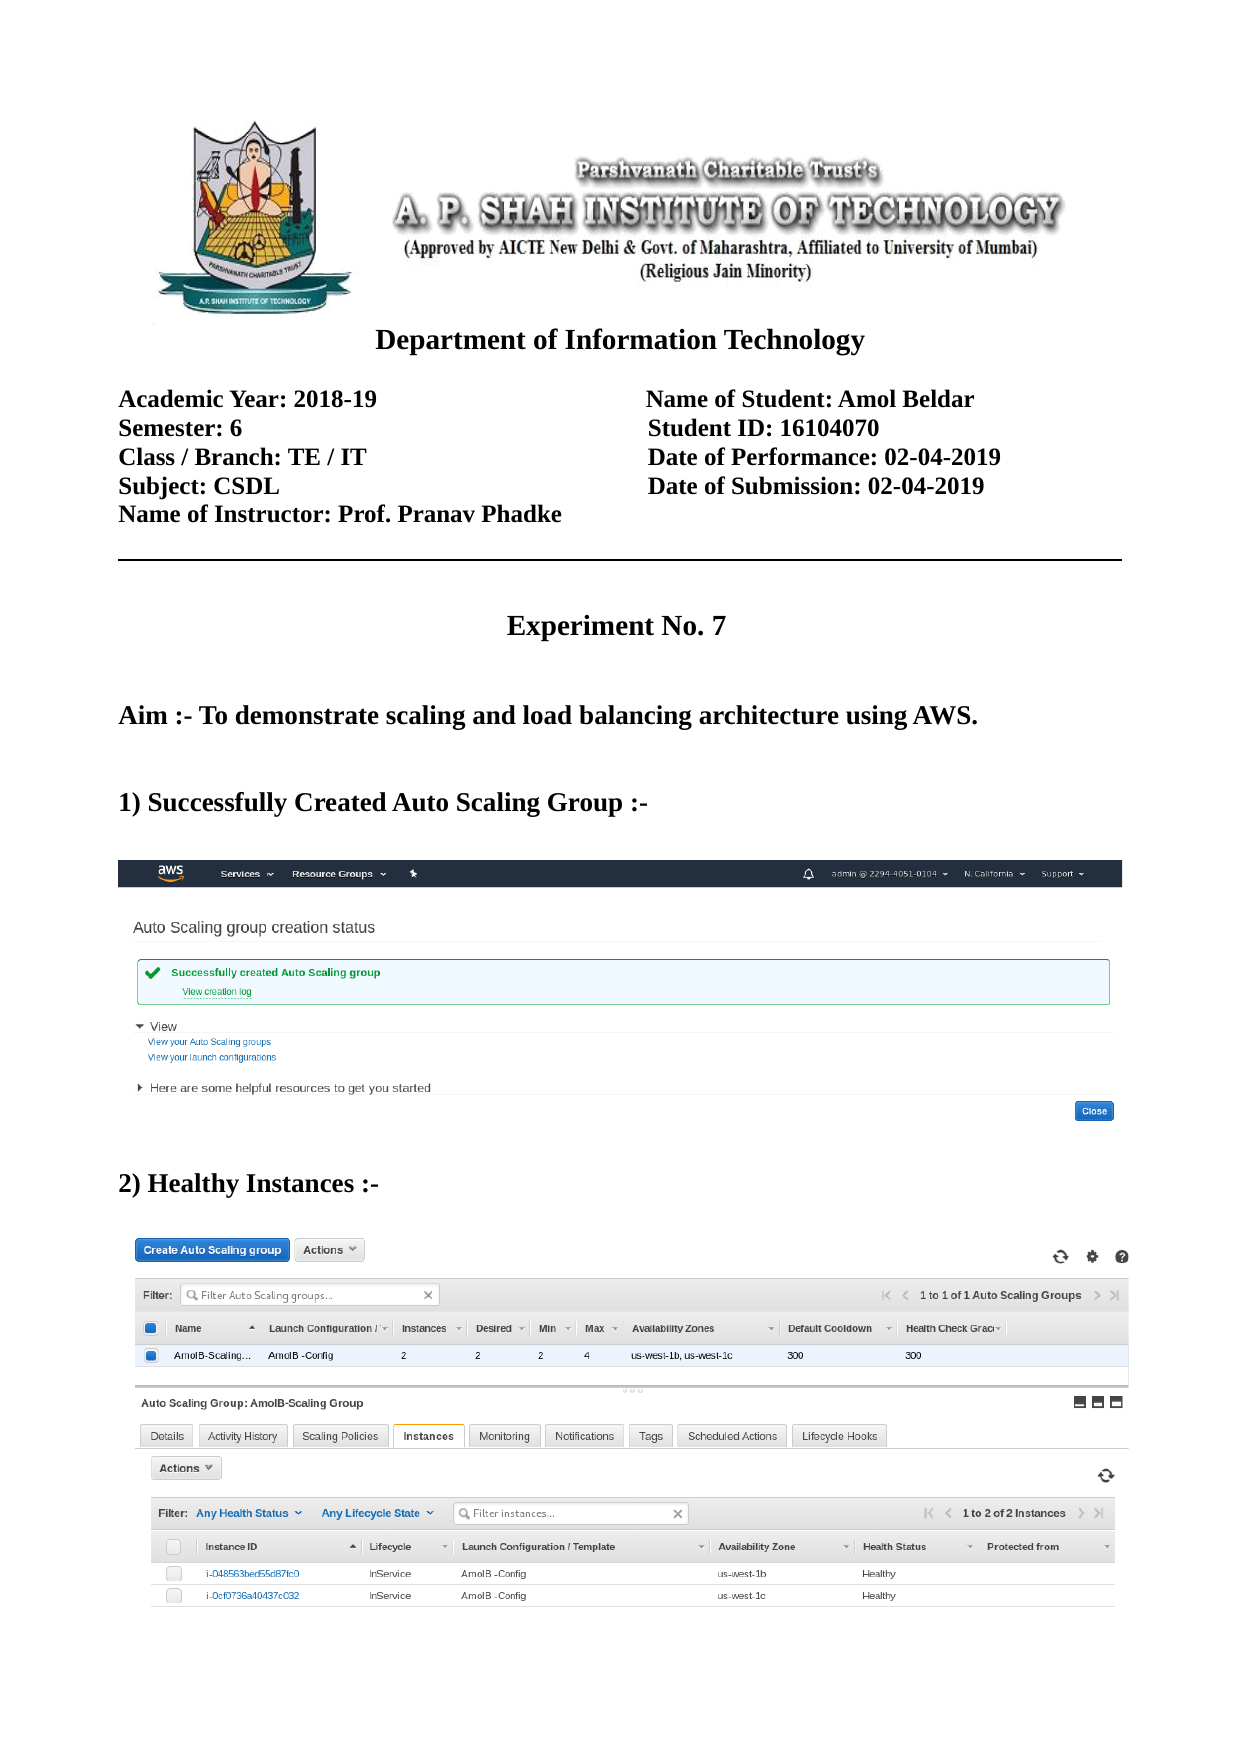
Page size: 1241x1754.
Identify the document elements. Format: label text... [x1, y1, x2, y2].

picture [119, 111, 1123, 325]
text Class / Branch: TE / IT Date of Performance: 02-04-2019 [118, 442, 1122, 471]
text Department of Information Technology [118, 326, 1122, 356]
picture [124, 1229, 1129, 1667]
text Aim :- To demonstrate scaling and load balancing architecture using AWS. [118, 699, 1122, 731]
text Subject: CSDL Date of Submission: 02-04-2019 [118, 471, 1122, 499]
text 2) Healthy Instances :- [118, 1168, 1122, 1199]
text 1) Successfully Created Auto Scaling Group :- [118, 786, 1122, 817]
text Academic Year: 2018-19 Name of Student: Amol Beldar [118, 384, 1122, 413]
text Semester: 6 Student ID: 16104070 [118, 413, 1122, 442]
picture [118, 860, 1123, 1168]
text Experiment No. 7 [118, 608, 1122, 642]
text Name of Instructor: Prof. Pranav Phadke [118, 499, 1122, 528]
